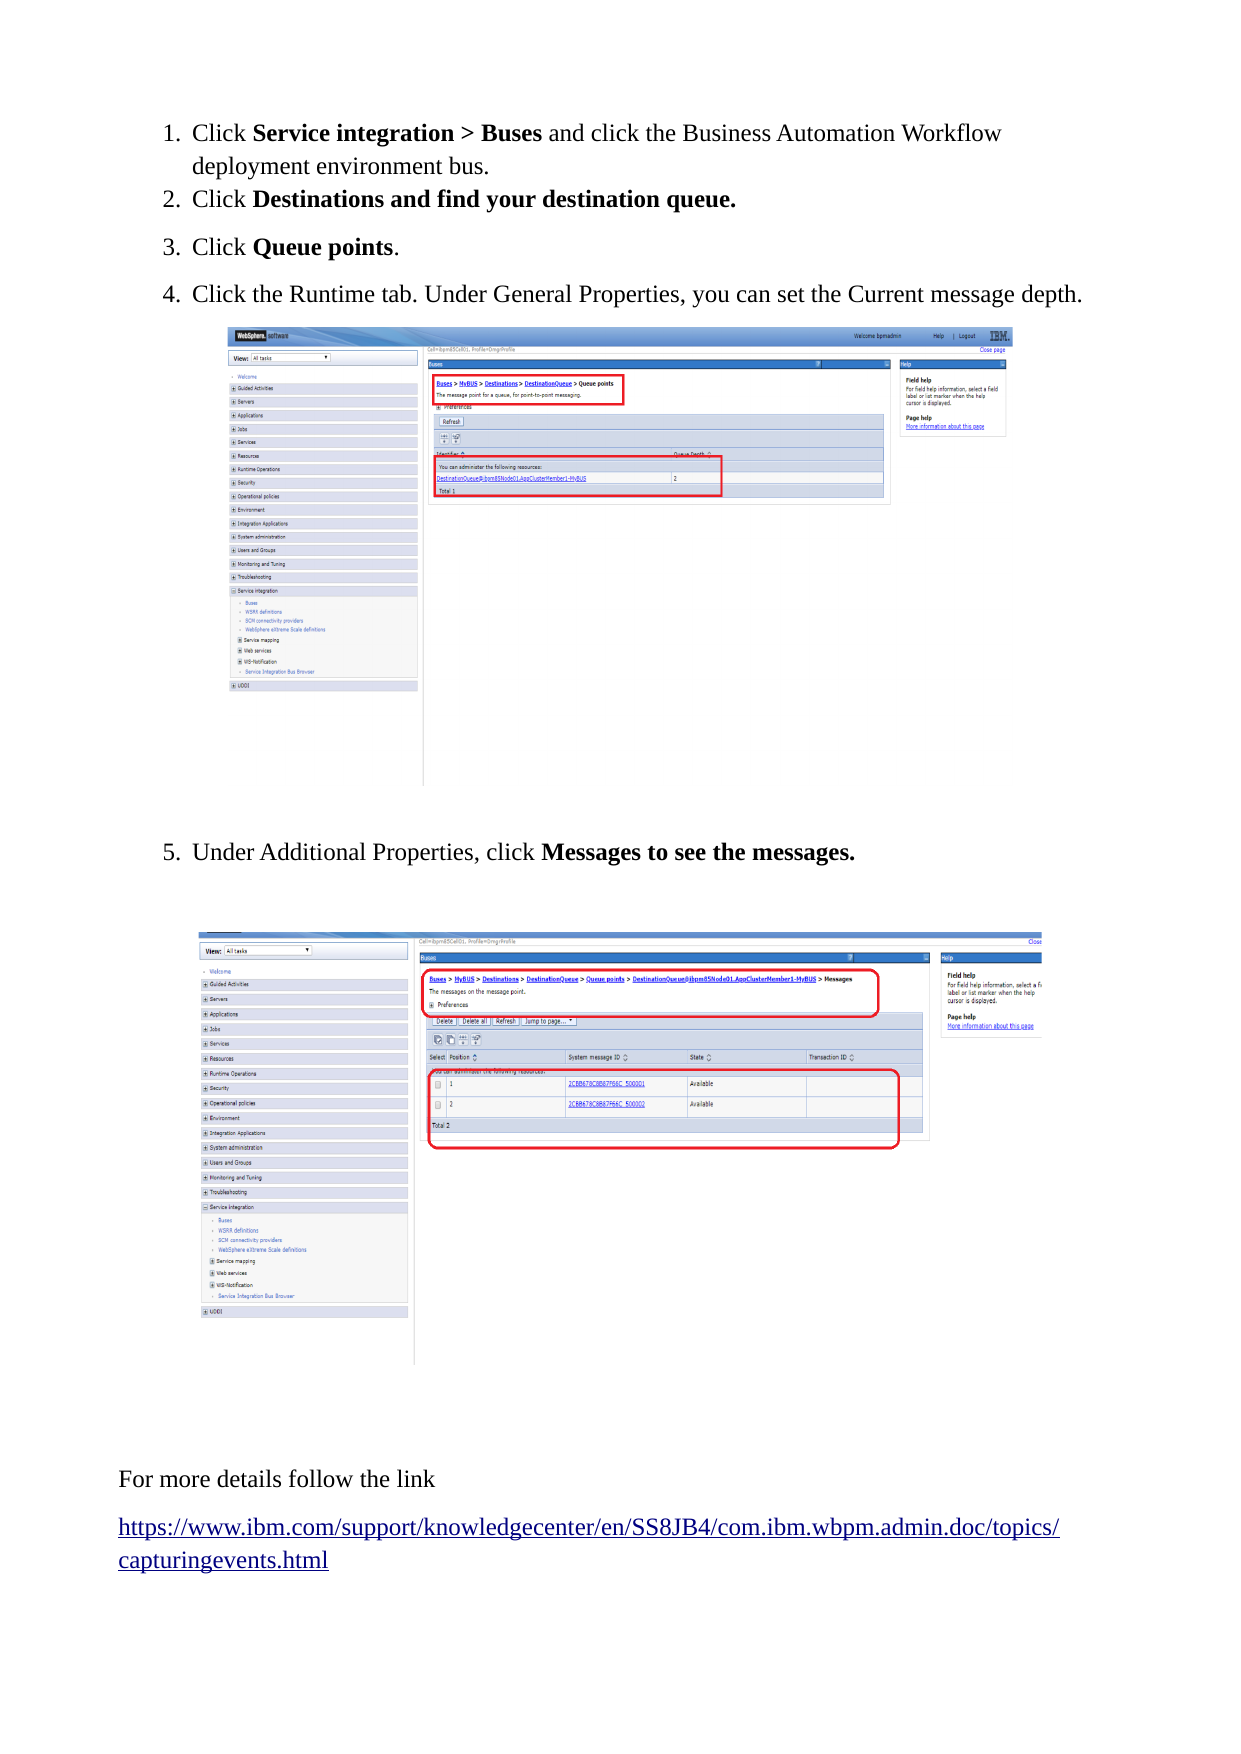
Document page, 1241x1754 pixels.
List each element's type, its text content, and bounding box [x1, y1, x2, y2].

list Click Service integration > Buses and click the Business Automation Workflow deployment environment bus. [162, 118, 1122, 180]
list Click Queue points. [162, 232, 1122, 261]
text For more details follow the link [118, 1464, 1122, 1493]
list Click the Runtime tab. Under General Properties, you can set the Current message depth. [162, 279, 1122, 308]
picture [198, 932, 1042, 1365]
text https://www.ibm.com/support/knowledgecenter/en/SS8JB4/com.ibm.wbpm.admin.doc/topics/capturingevents.html [118, 1512, 1122, 1573]
list Under Additional Properties, click Messages to see the messages. [162, 837, 1122, 866]
picture [227, 327, 1013, 786]
list Click Destinations and find your destination queue. [162, 184, 1122, 213]
